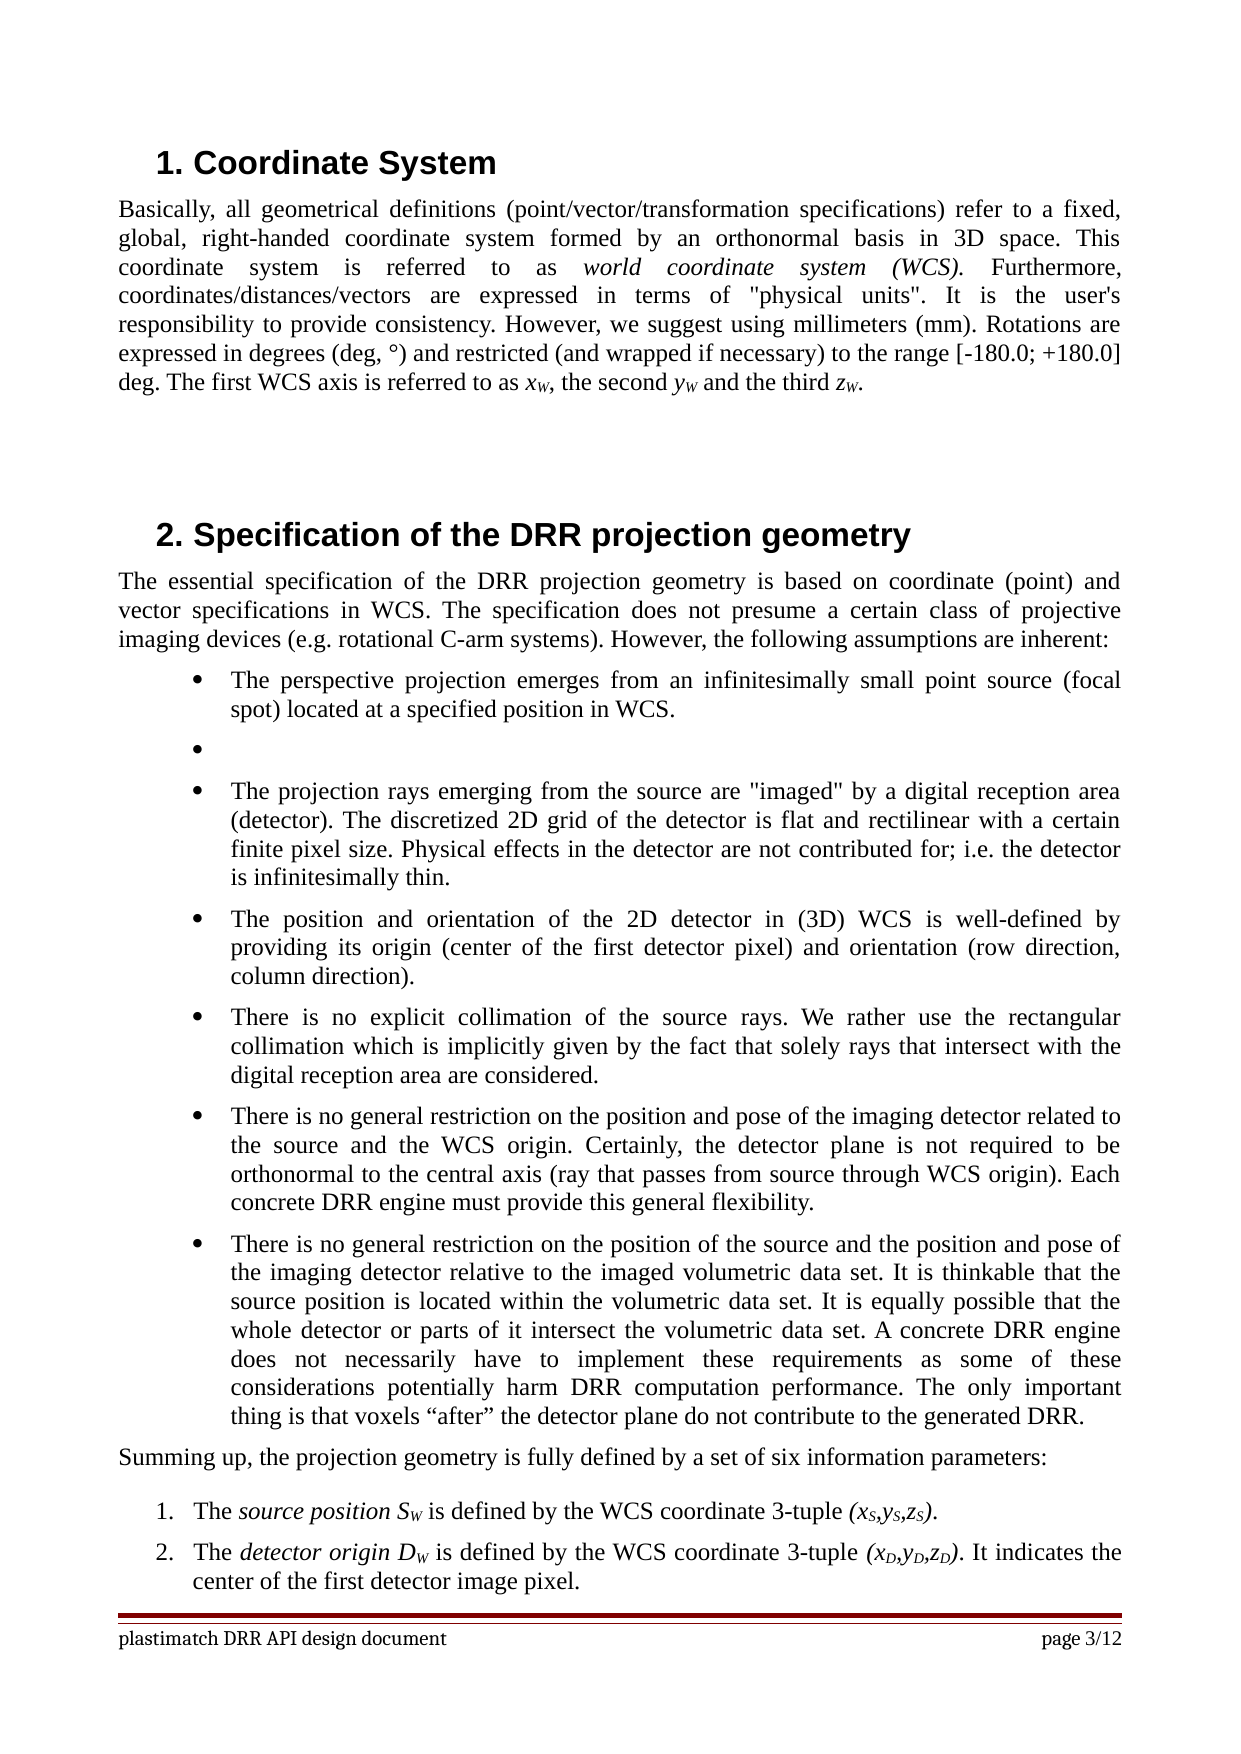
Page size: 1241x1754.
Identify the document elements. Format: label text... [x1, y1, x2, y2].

text Summing up, the projection geometry is fully defined by a set of six information parameters: [118, 1442, 1122, 1471]
list The projection rays emerging from the source are "imaged" by a digital reception area (detector). The discretized 2D grid of the detector is flat and rectilinear with a certain finite pixel size. Physical effects in the detector are not contributed for; i.e. the detector is infinitesimally thin. [193, 776, 1122, 891]
list There is no general restriction on the position and pose of the imaging detector related to the source and the WCS origin. Certainly, the detector plane is not required to be orthonormal to the central axis (ray that passes from source through WCS origin). Each concrete DRR engine must provide this general flexibility. [193, 1101, 1122, 1216]
list The perspective projection emerges from an infinitesimally small point source (focal spot) located at a specified position in WCS. [193, 665, 1122, 722]
list The position and orientation of the 2D detector in (3D) WCS is well-defined by providing its origin (center of the first detector pixel) and orientation (row direction, column direction). [193, 904, 1122, 990]
subtitle Coordinate System [156, 143, 1122, 182]
subtitle Specification of the DRR projection geometry [156, 515, 1122, 554]
list There is no general restriction on the position of the source and the position and pose of the imaging detector relative to the imaged volumetric data set. It is thinkable that the source position is located within the volumetric data set. It is equally possible that the whole detector or parts of it intersect the volumetric data set. A concrete DRR engine does not necessarily have to implement these requirements as some of these considerations potentially harm DRR computation performance. The only important thing is that voxels “after” the detector plane do not contribute to the generated DRR. [193, 1229, 1122, 1430]
list There is no explicit collimation of the source rays. We rather use the rectangular collimation which is implicitly given by the fact that solely rays that intersect with the digital reception area are considered. [193, 1002, 1122, 1089]
text The essential specification of the DRR projection geometry is based on coordinate (point) and vector specifications in WCS. The specification does not presume a certain class of projective imaging devices (e.g. rotational C-arm systems). However, the following assumptions are inherent: [118, 566, 1122, 652]
list The detector origin DW is defined by the WCS coordinate 3-tuple (xD,yD,zD). It indicates the center of the first detector image pixel. [155, 1537, 1122, 1595]
text Basically, all geometrical definitions (point/vector/transformation specifications) refer to a fixed, global, right-handed coordinate system formed by an orthonormal basis in 3D space. This coordinate system is referred to as world coordinate system (WCS). Furthermore, coordinates/distances/vectors are expressed in terms of "physical units". It is the user's responsibility to provide consistency. However, we suggest using millimeters (mm). Rotations are expressed in degrees (deg, °) and restricted (and wrapped if necessary) to the range [-180.0; +180.0] deg. The first WCS axis is referred to as xW, the second yW and the third zW. [118, 194, 1122, 395]
list The source position SW is defined by the WCS coordinate 3-tuple (xS,yS,zS). [155, 1496, 1122, 1525]
